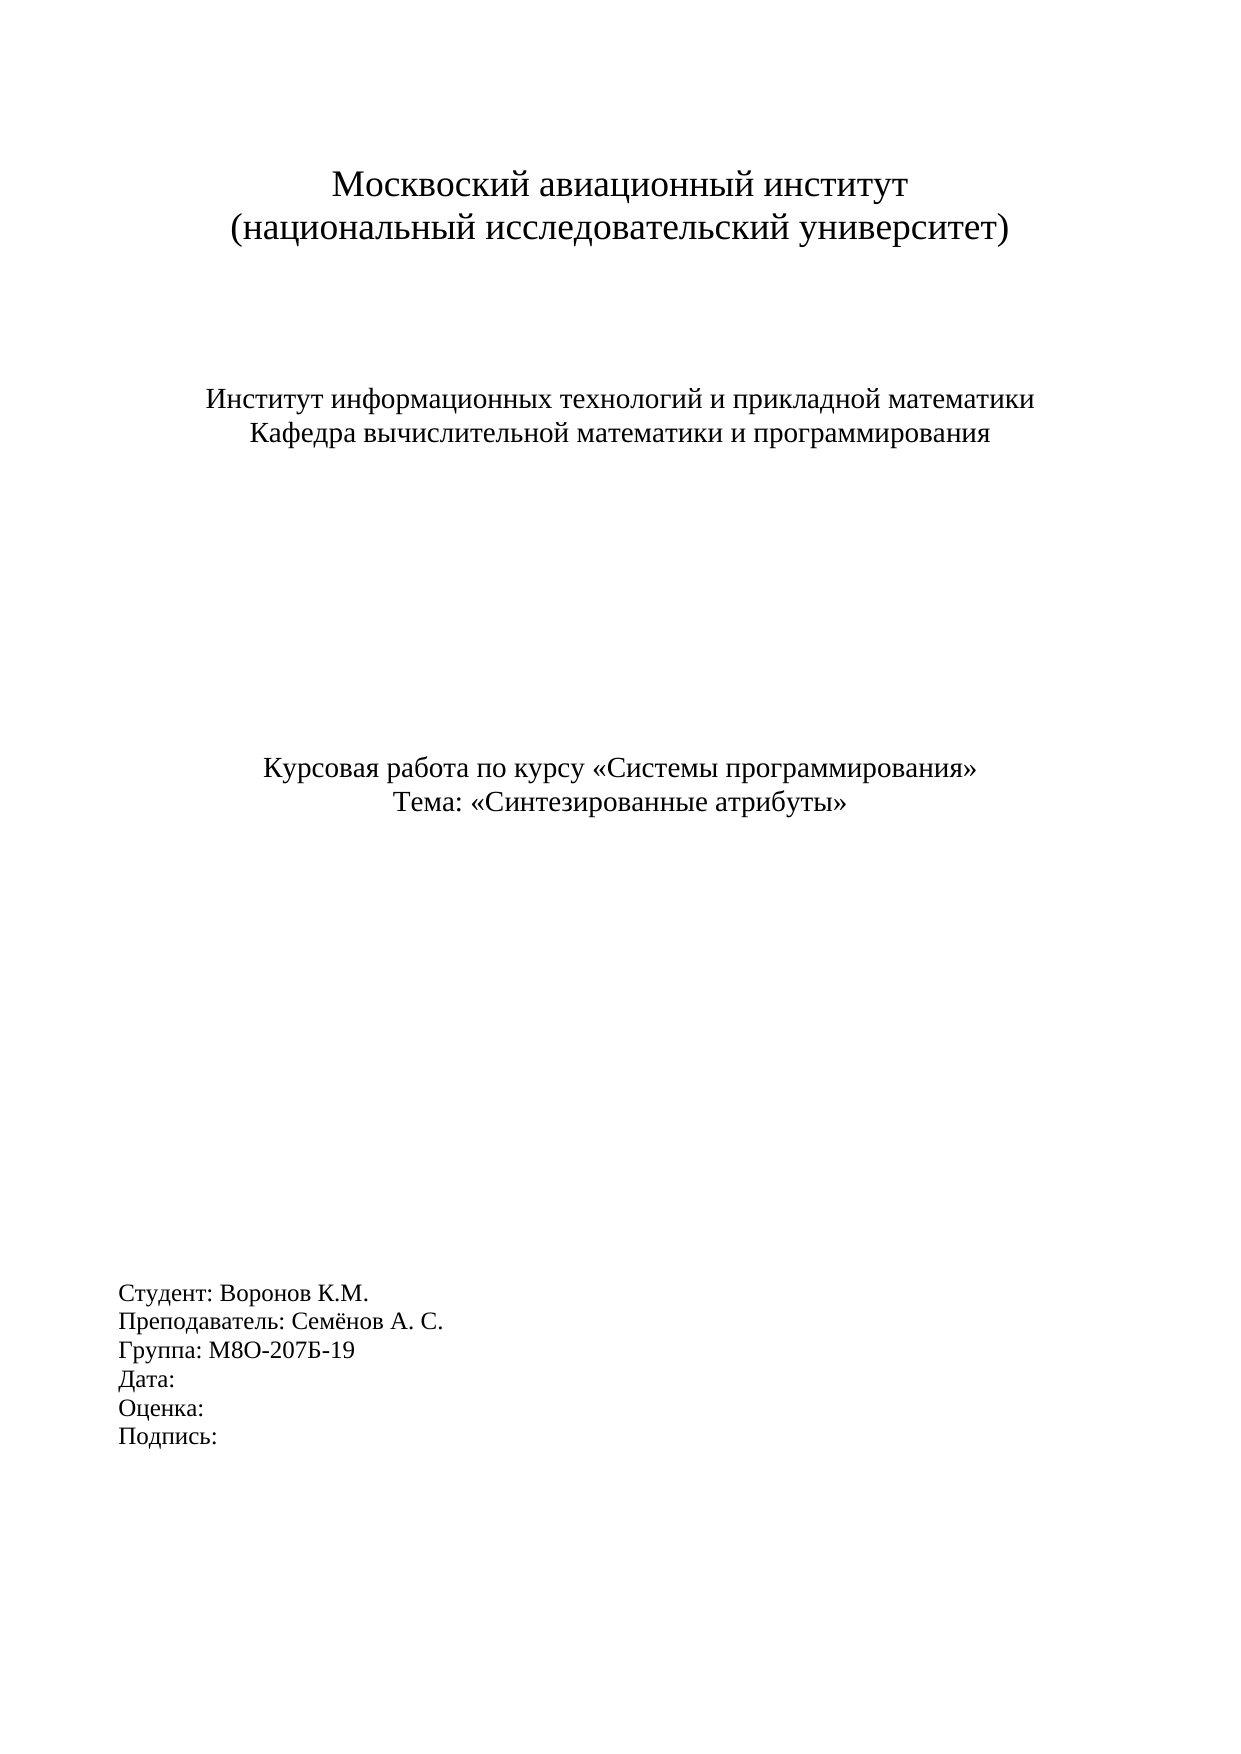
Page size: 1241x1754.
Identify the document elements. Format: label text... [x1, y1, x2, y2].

text Кафедра вычислительной математики и программирования [118, 415, 1122, 449]
text Подпись: [118, 1421, 1122, 1450]
text Группа: М8О-207Б-19 [118, 1335, 1122, 1364]
text Дата: [118, 1364, 1122, 1393]
text Студент: Воронов К.М. [118, 1278, 1122, 1306]
text Москвоский авиационный институт [118, 161, 1122, 204]
text (национальный исследовательский университет) [118, 204, 1122, 247]
text Оценка: [118, 1393, 1122, 1421]
text Преподаватель: Семёнов А. С. [118, 1306, 1122, 1335]
text Тема: «Синтезированные атрибуты» [118, 784, 1122, 818]
text Курсовая работа по курсу «Системы программирования» [118, 751, 1122, 784]
text Институт информационных технологий и прикладной математики [118, 382, 1122, 415]
